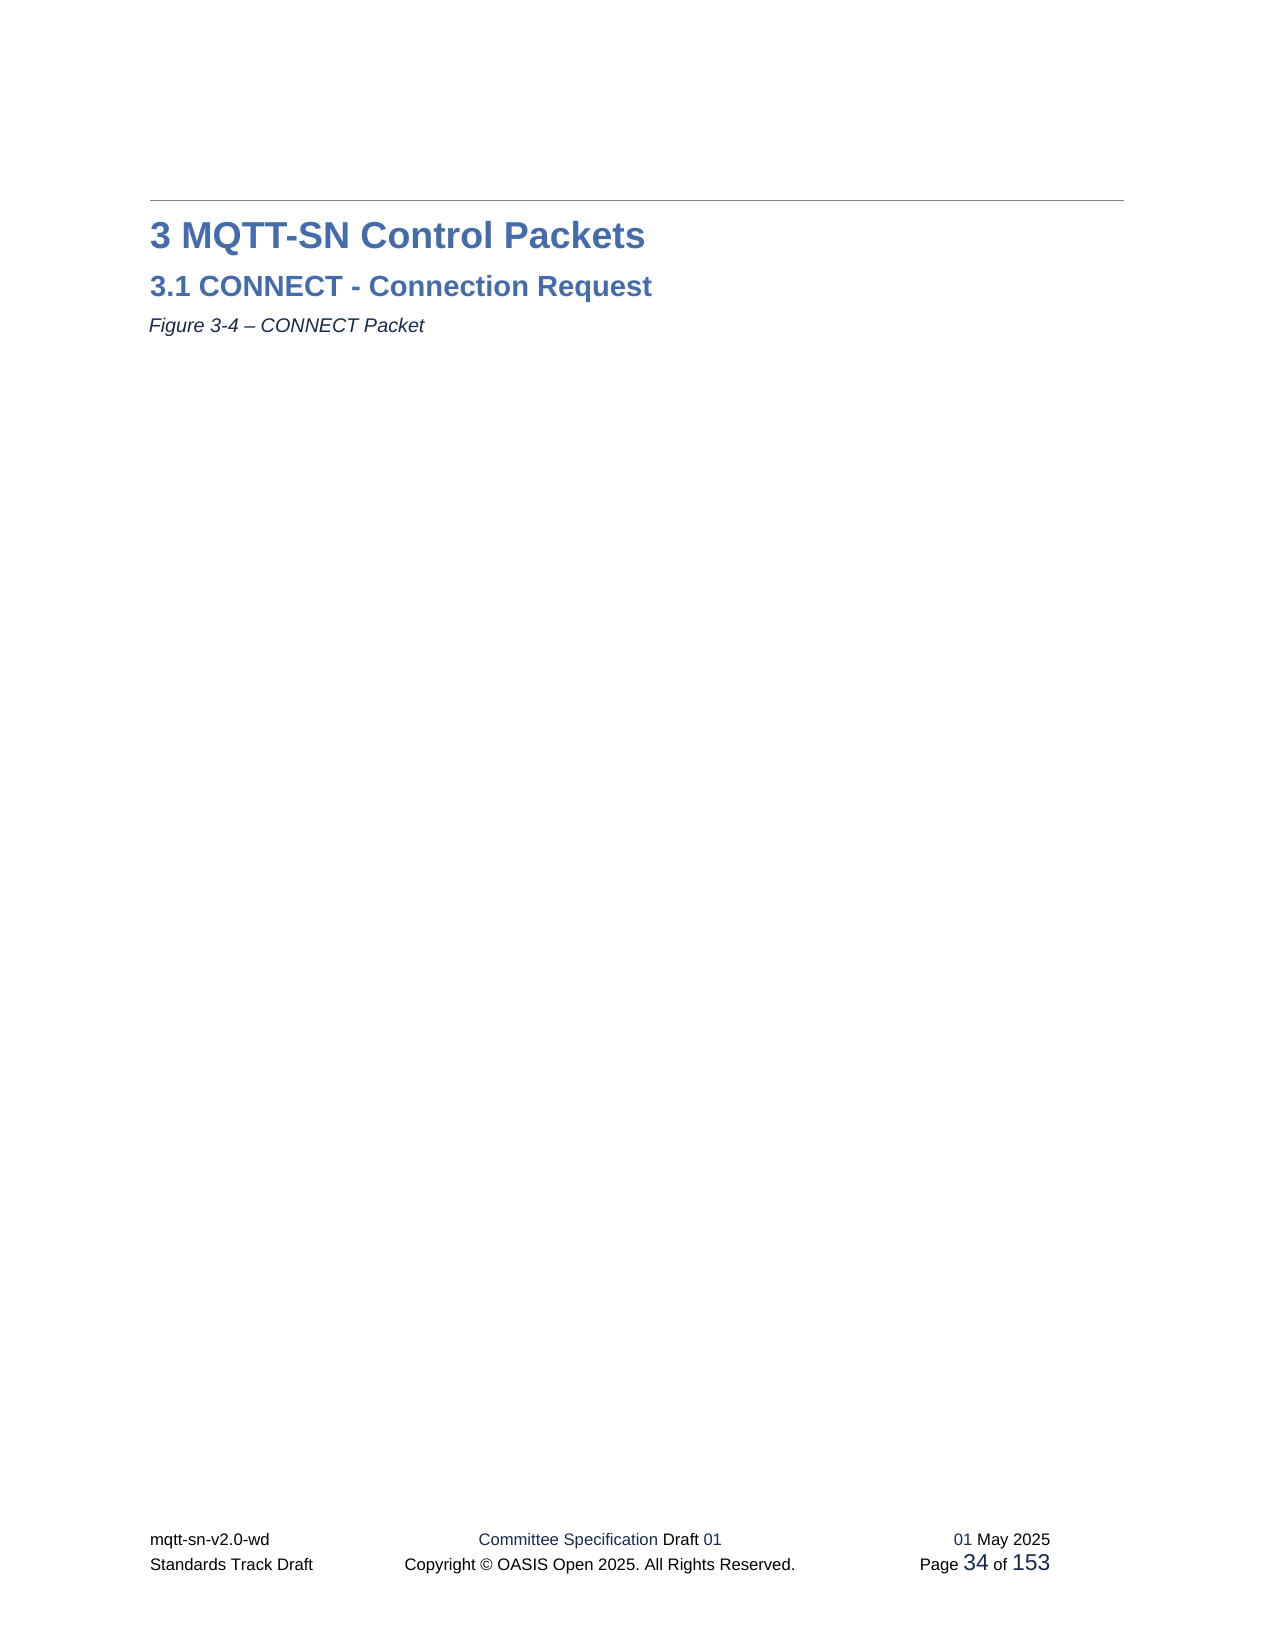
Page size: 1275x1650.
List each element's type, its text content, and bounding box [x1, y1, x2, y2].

text Figure 3-4 – CONNECT Packet [148, 314, 1124, 336]
subtitle 3.1 CONNECT - Connection Request [150, 269, 1124, 303]
subtitle 3 MQTT-SN Control Packets [150, 201, 1124, 257]
